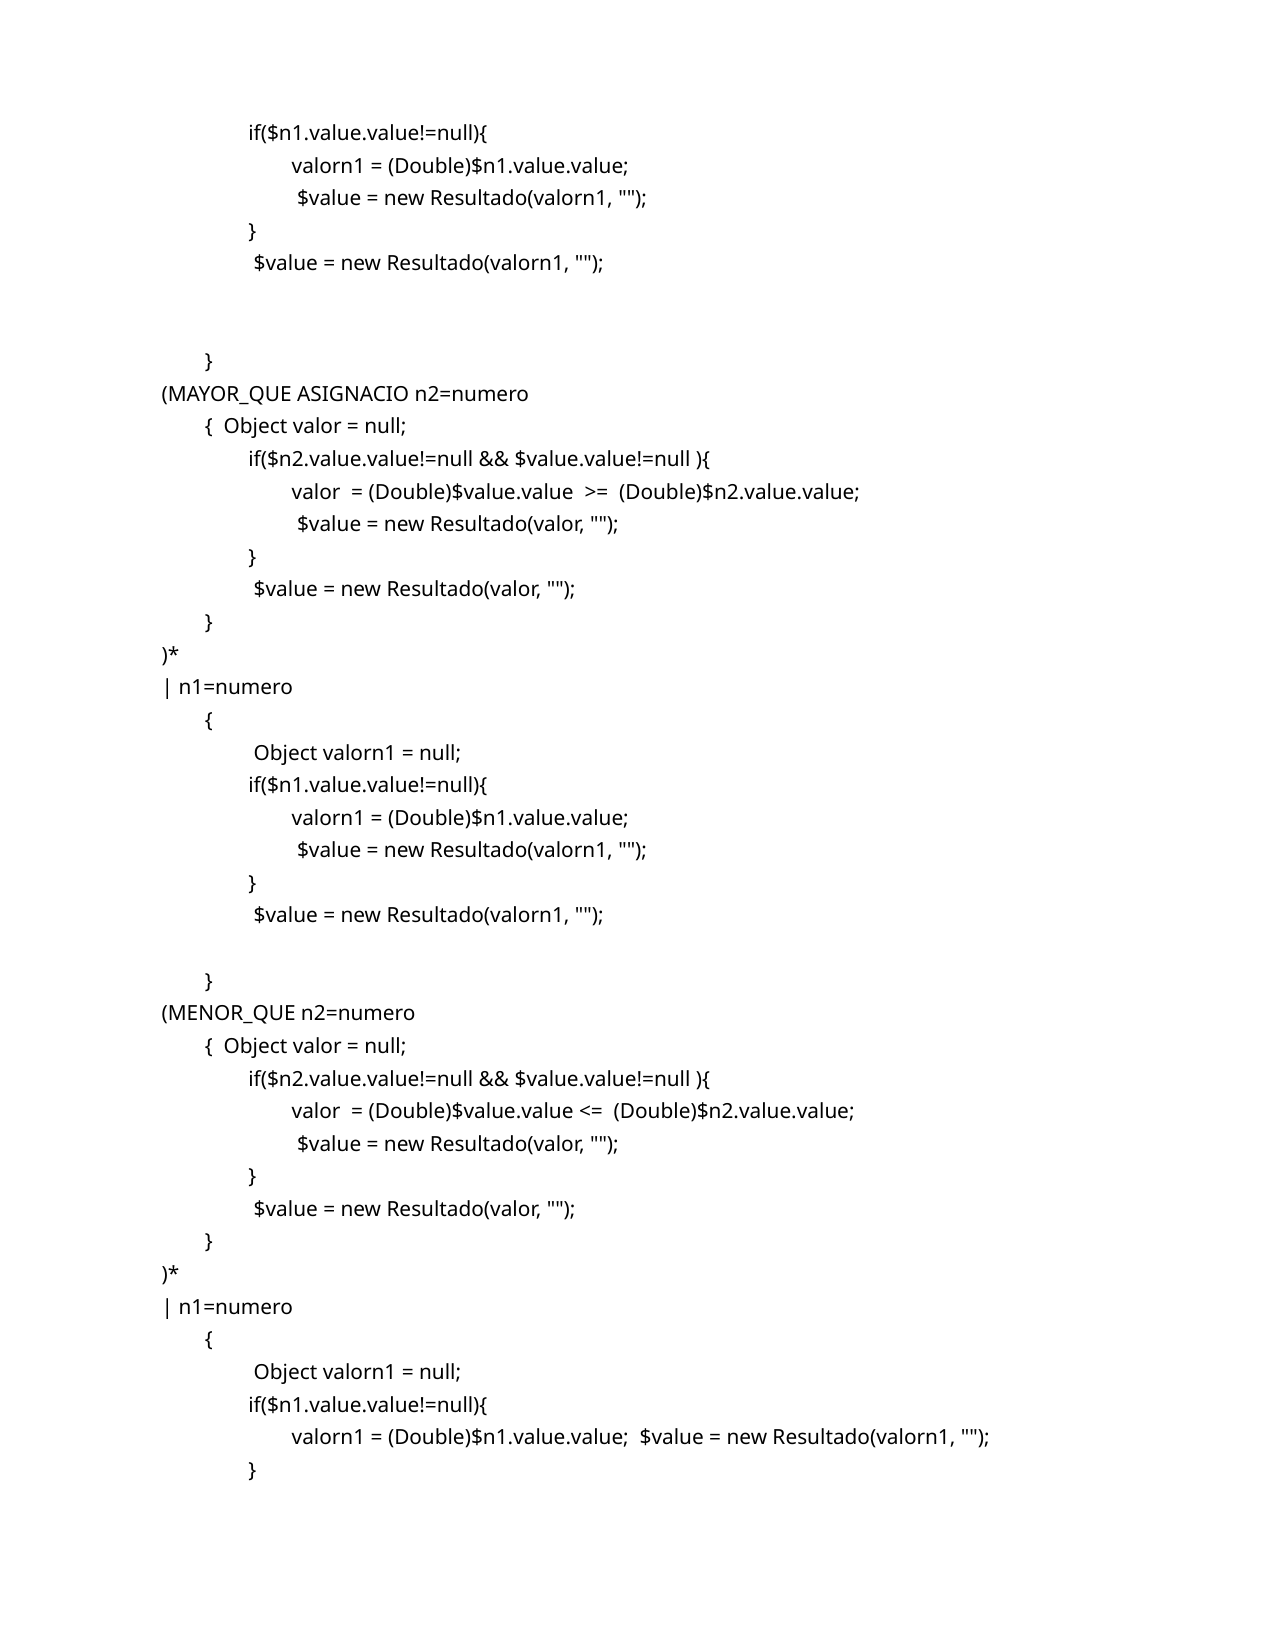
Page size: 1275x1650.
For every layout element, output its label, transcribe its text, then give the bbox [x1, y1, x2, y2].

text { [118, 1324, 1157, 1353]
text $value = new Resultado(valorn1, ""); [118, 901, 1157, 929]
text if($n2.value.value!=null && $value.value!=null ){ [118, 1064, 1157, 1092]
text } [118, 868, 1157, 896]
text } [118, 966, 1157, 994]
text valorn1 = (Double)$n1.value.value; $value = new Resultado(valorn1, ""); [118, 1422, 1157, 1451]
text | n1=numero [118, 1292, 1157, 1320]
text $value = new Resultado(valor, ""); [118, 509, 1157, 538]
text } [118, 1227, 1157, 1255]
text valor = (Double)$value.value >= (Double)$n2.value.value; [118, 477, 1157, 505]
text $value = new Resultado(valorn1, ""); [118, 183, 1157, 212]
text } [118, 542, 1157, 570]
text valorn1 = (Double)$n1.value.value; [118, 151, 1157, 179]
text } [118, 1455, 1157, 1483]
text valor = (Double)$value.value <= (Double)$n2.value.value; [118, 1096, 1157, 1125]
text } [118, 216, 1157, 244]
text Object valorn1 = null; [118, 1357, 1157, 1386]
text valorn1 = (Double)$n1.value.value; [118, 803, 1157, 831]
text Object valorn1 = null; [118, 738, 1157, 766]
text } [118, 607, 1157, 636]
text $value = new Resultado(valorn1, ""); [118, 248, 1157, 277]
text | n1=numero [118, 672, 1157, 701]
text $value = new Resultado(valor, ""); [118, 1194, 1157, 1222]
text { Object valor = null; [118, 412, 1157, 440]
text $value = new Resultado(valorn1, ""); [118, 835, 1157, 864]
text { Object valor = null; [118, 1031, 1157, 1059]
text } [118, 346, 1157, 375]
text (MAYOR_QUE ASIGNACIO n2=numero [118, 379, 1157, 407]
text if($n2.value.value!=null && $value.value!=null ){ [118, 444, 1157, 473]
text if($n1.value.value!=null){ [118, 1390, 1157, 1418]
text )* [118, 1259, 1157, 1288]
text $value = new Resultado(valor, ""); [118, 1129, 1157, 1157]
text } [118, 1161, 1157, 1190]
text if($n1.value.value!=null){ [118, 770, 1157, 799]
text $value = new Resultado(valor, ""); [118, 574, 1157, 603]
text (MENOR_QUE n2=numero [118, 998, 1157, 1027]
text if($n1.value.value!=null){ [118, 118, 1157, 147]
text { [118, 705, 1157, 733]
text )* [118, 640, 1157, 668]
